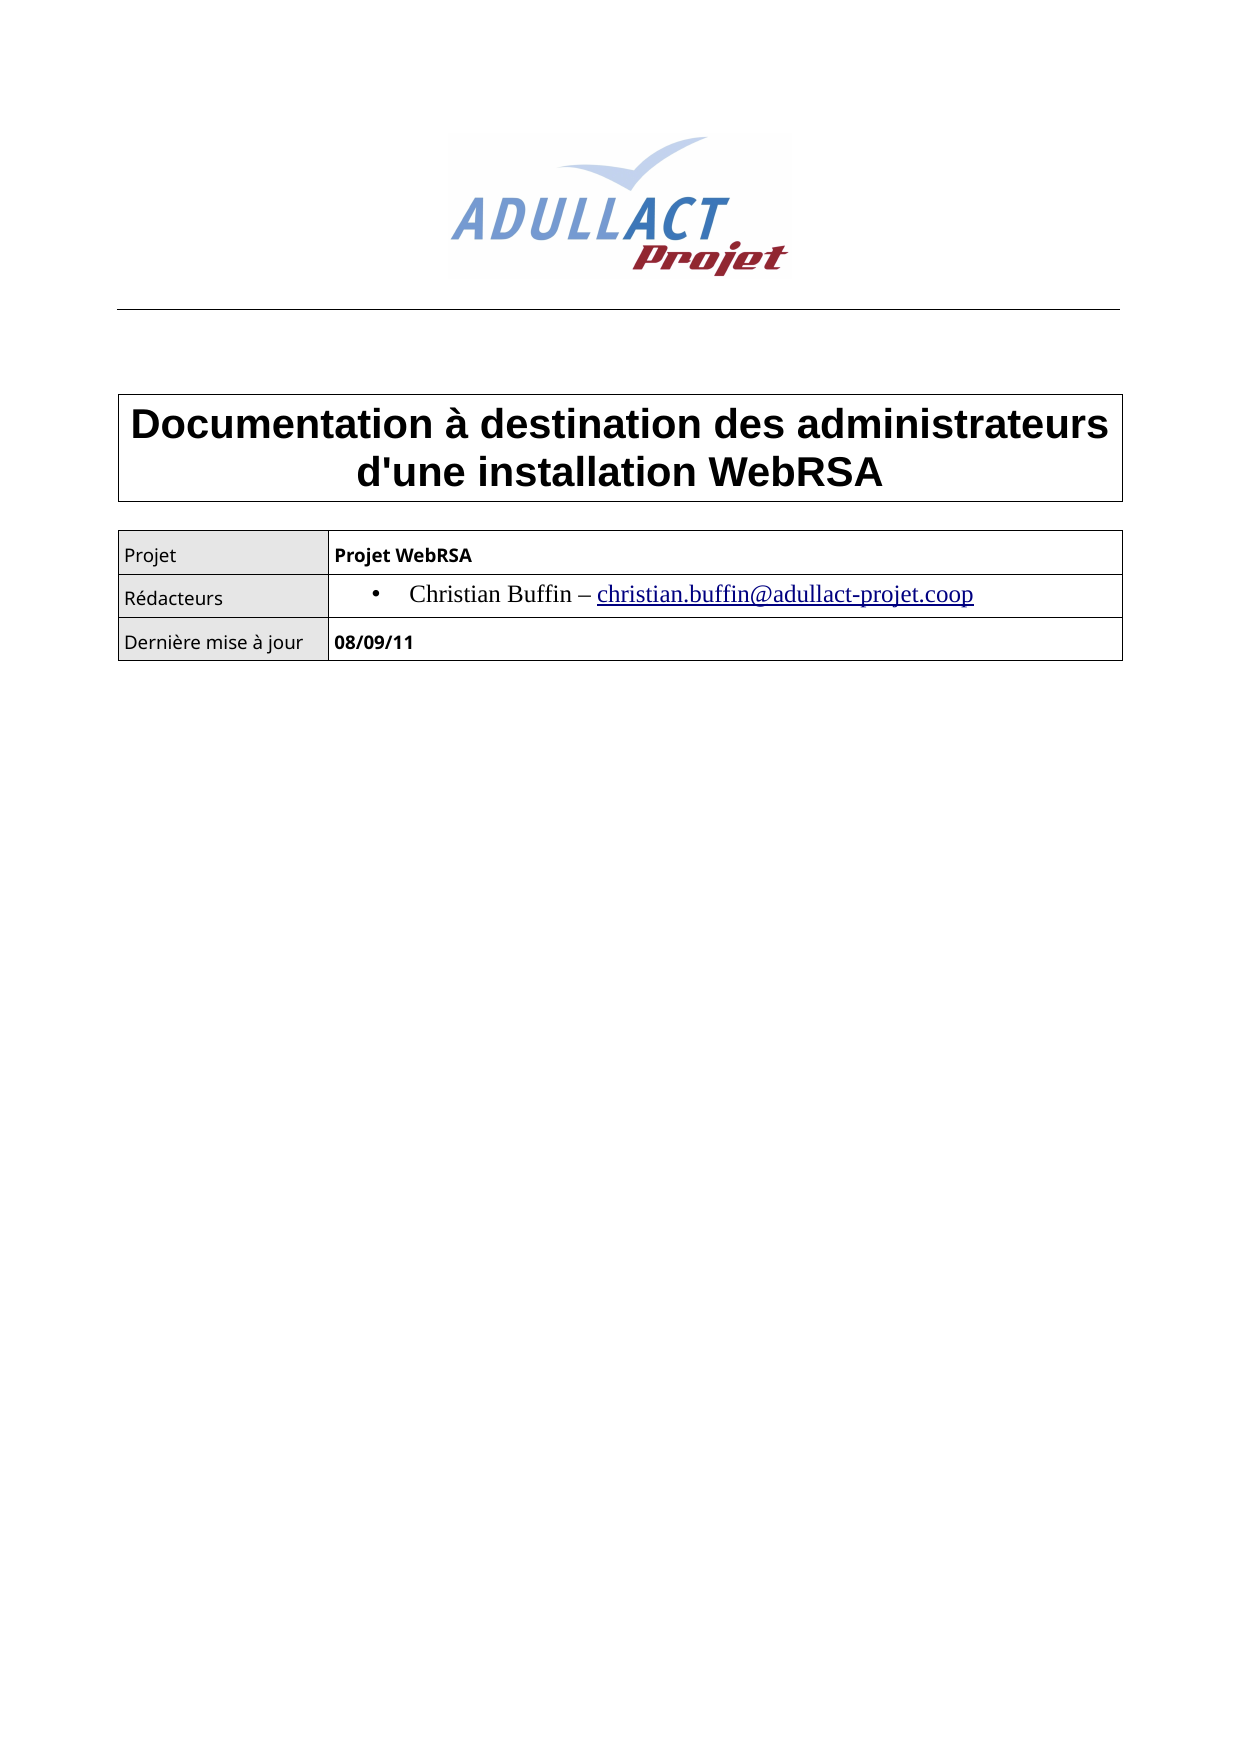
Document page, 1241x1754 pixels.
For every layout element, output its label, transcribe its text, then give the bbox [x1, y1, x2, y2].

table_header Projet WebRSA [329, 531, 1122, 574]
table_cell 08/09/11 [329, 618, 1122, 660]
table_cell Christian Buffin – christian.buffin@adullact-projet.coop [329, 575, 1122, 617]
table_header Projet [119, 531, 328, 574]
table_header Documentation à destination des administrateurs d'une installation WebRSA [119, 395, 1122, 501]
picture [448, 133, 792, 279]
table_cell Dernière mise à jour [119, 618, 328, 660]
table_cell Rédacteurs [119, 575, 328, 617]
